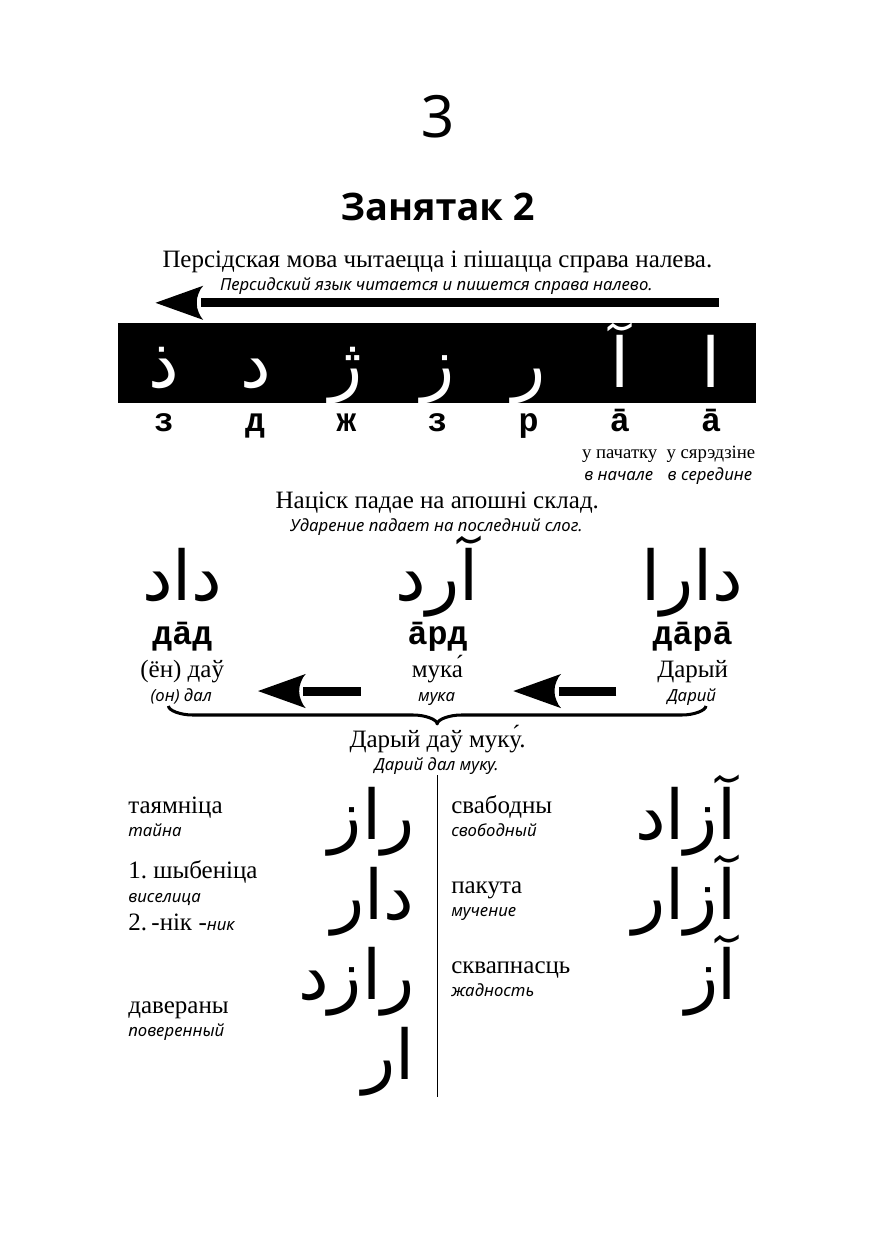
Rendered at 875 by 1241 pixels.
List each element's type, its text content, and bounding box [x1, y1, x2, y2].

table_cell [501, 655, 629, 683]
table_cell дāд [118, 617, 246, 654]
table_cell р [483, 403, 574, 441]
table_cell [118, 706, 435, 724]
table_header ذ [118, 323, 209, 403]
table_cell آزاد [603, 776, 746, 856]
table_cell [501, 617, 629, 654]
table_header د [209, 323, 300, 403]
table_cell мука [373, 683, 501, 706]
table_header [501, 537, 629, 617]
table_cell [501, 683, 552, 706]
table_cell [246, 683, 296, 706]
table_cell ж [300, 403, 391, 441]
table_header ا [665, 323, 756, 403]
text Персидский язык читается и пишется справа налево. [118, 272, 756, 295]
table_header داد [118, 537, 246, 617]
table_cell ā [574, 403, 665, 441]
table_cell āрд [373, 617, 501, 654]
table_cell [118, 441, 209, 485]
table_cell Дарый [629, 655, 756, 683]
table_header ز [391, 323, 483, 403]
table_cell у сярэдзіне в середине [665, 441, 756, 485]
table_header آرد [373, 537, 501, 617]
table_cell мука́ [373, 655, 501, 683]
table_cell [209, 441, 300, 485]
table_header آ [574, 323, 665, 403]
text Дарий дал муку. [118, 753, 756, 776]
table_cell [300, 441, 391, 485]
table_cell دار [280, 856, 423, 936]
table_cell пакута мучение [451, 856, 603, 936]
table_cell сквапнасць жадность [451, 936, 603, 1016]
table_cell дāрā [629, 617, 756, 654]
table_header таямніца тайна [128, 776, 280, 856]
table_header ر [483, 323, 574, 403]
table_cell [246, 655, 373, 683]
text Персідская мова чытаецца і пішацца справа налева. [118, 244, 756, 272]
table_cell [483, 441, 574, 485]
table_cell آزار [603, 856, 746, 936]
table_cell (он) дал [118, 683, 246, 706]
table_cell свабодны свободный [451, 776, 603, 856]
table_cell آز [603, 936, 746, 1016]
text Націск падае на апошні склад. [118, 485, 756, 514]
table_header ژ [300, 323, 391, 403]
text Дарый даў муку́. [118, 724, 756, 753]
table_cell з [391, 403, 483, 441]
table_cell д [209, 403, 300, 441]
table_cell [391, 441, 483, 485]
table_cell 1. шыбеніца виселица 2. -нік -ник [128, 856, 280, 936]
table_cell з [118, 403, 209, 441]
table_cell [440, 706, 756, 724]
table_header راز [280, 776, 423, 856]
table_cell [555, 683, 629, 706]
table_cell давераны поверенный [128, 936, 280, 1096]
table_cell رازدار [280, 936, 423, 1096]
table_cell у пачатку в начале [574, 441, 665, 485]
table_cell ā [665, 403, 756, 441]
table_cell [300, 683, 373, 706]
table_cell (ён) даў [118, 655, 246, 683]
table_cell Дарий [629, 683, 756, 706]
table_cell [171, 706, 703, 719]
table_header [246, 537, 373, 617]
table_header دارا [629, 537, 756, 617]
table_cell [246, 617, 373, 654]
text Ударение падает на последний слог. [118, 514, 756, 537]
